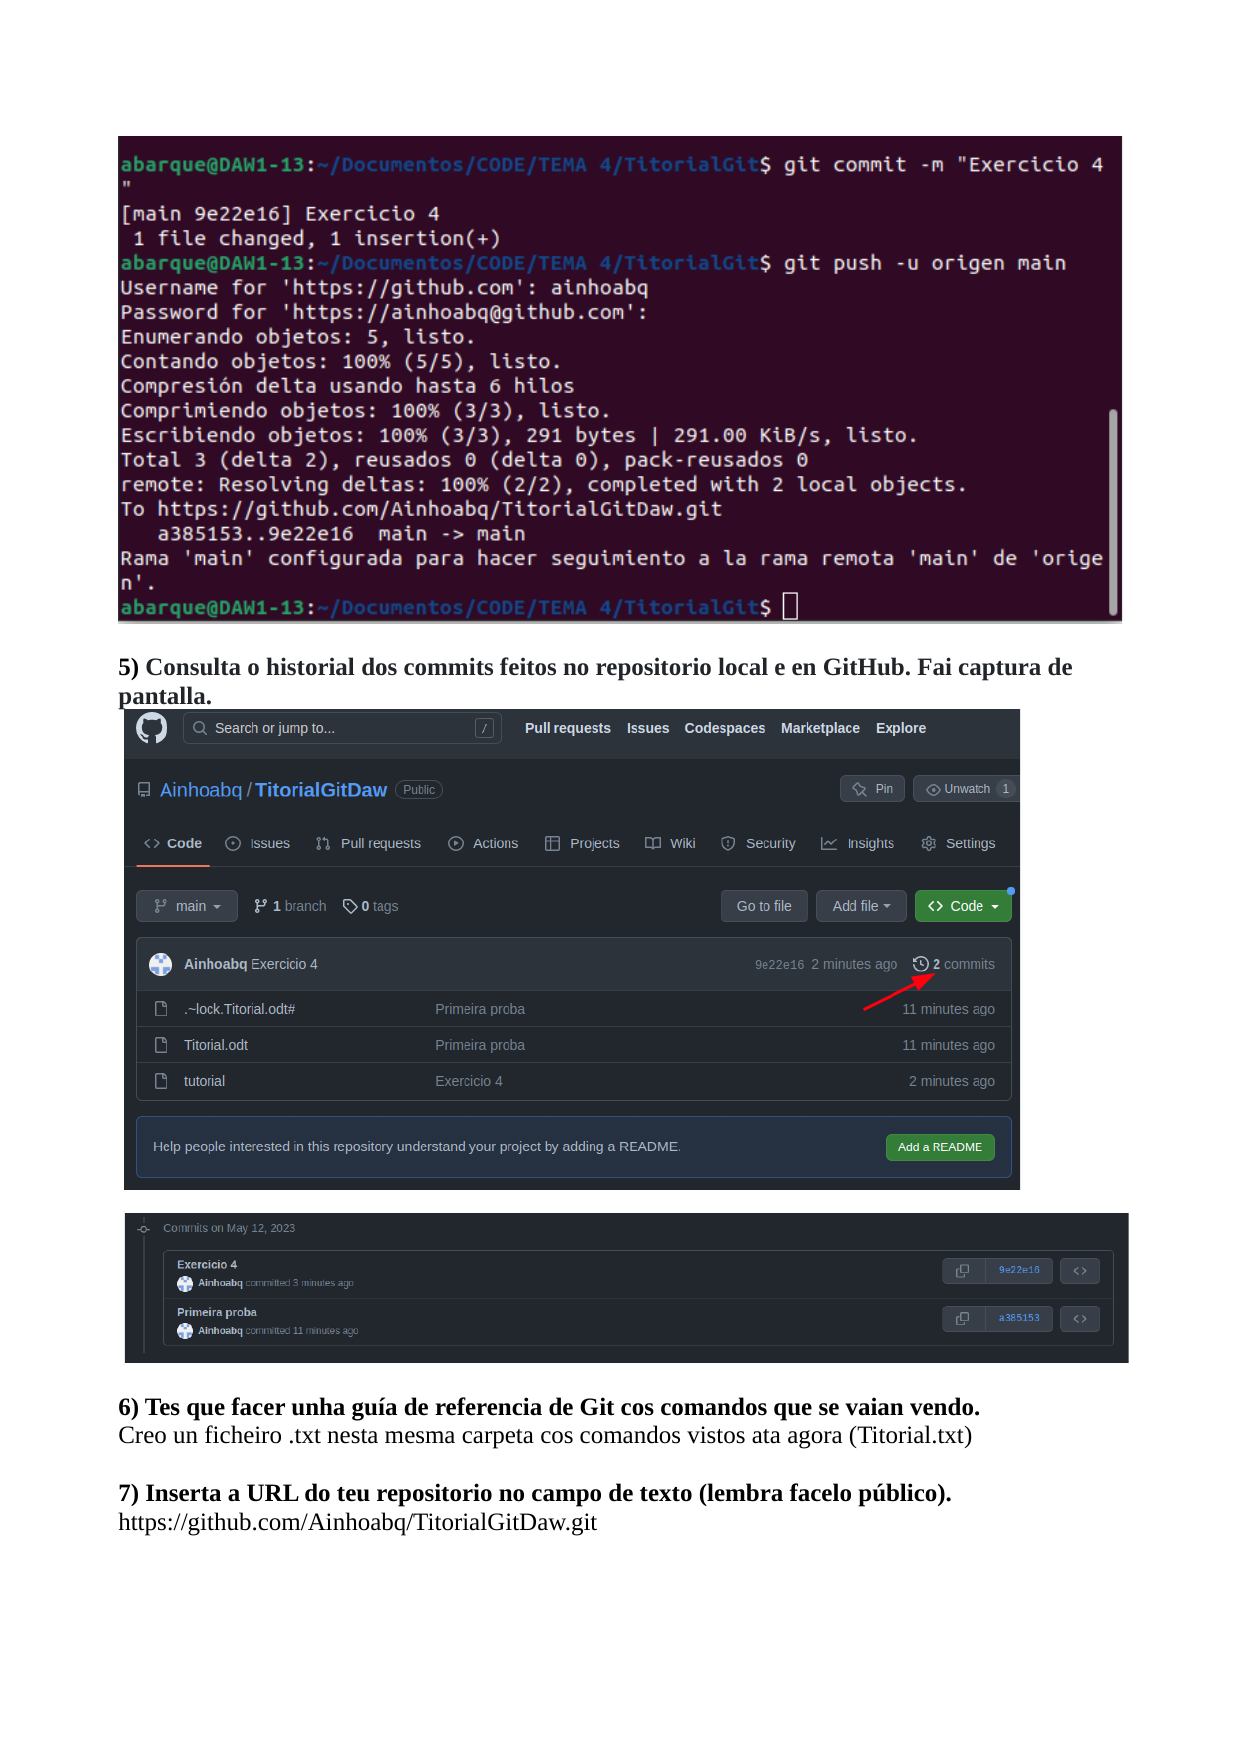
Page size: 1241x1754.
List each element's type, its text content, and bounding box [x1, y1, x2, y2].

text 6) Tes que facer unha guía de referencia de Git cos comandos que se vaian vendo. [118, 1392, 1122, 1421]
picture [124, 709, 1021, 1190]
text https://github.com/Ainhoabq/TitorialGitDaw.git [118, 1507, 1122, 1536]
text 5) Consulta o historial dos commits feitos no repositorio local e en GitHub. Fai captura de pantalla. [118, 652, 1122, 710]
picture [118, 136, 1123, 624]
text 7) Inserta a URL do teu repositorio no campo de texto (lembra facelo público). [118, 1478, 1122, 1507]
text Creo un ficheiro .txt nesta mesma carpeta cos comandos vistos ata agora (Titorial.txt) [118, 1421, 1122, 1449]
picture [124, 1213, 1129, 1363]
